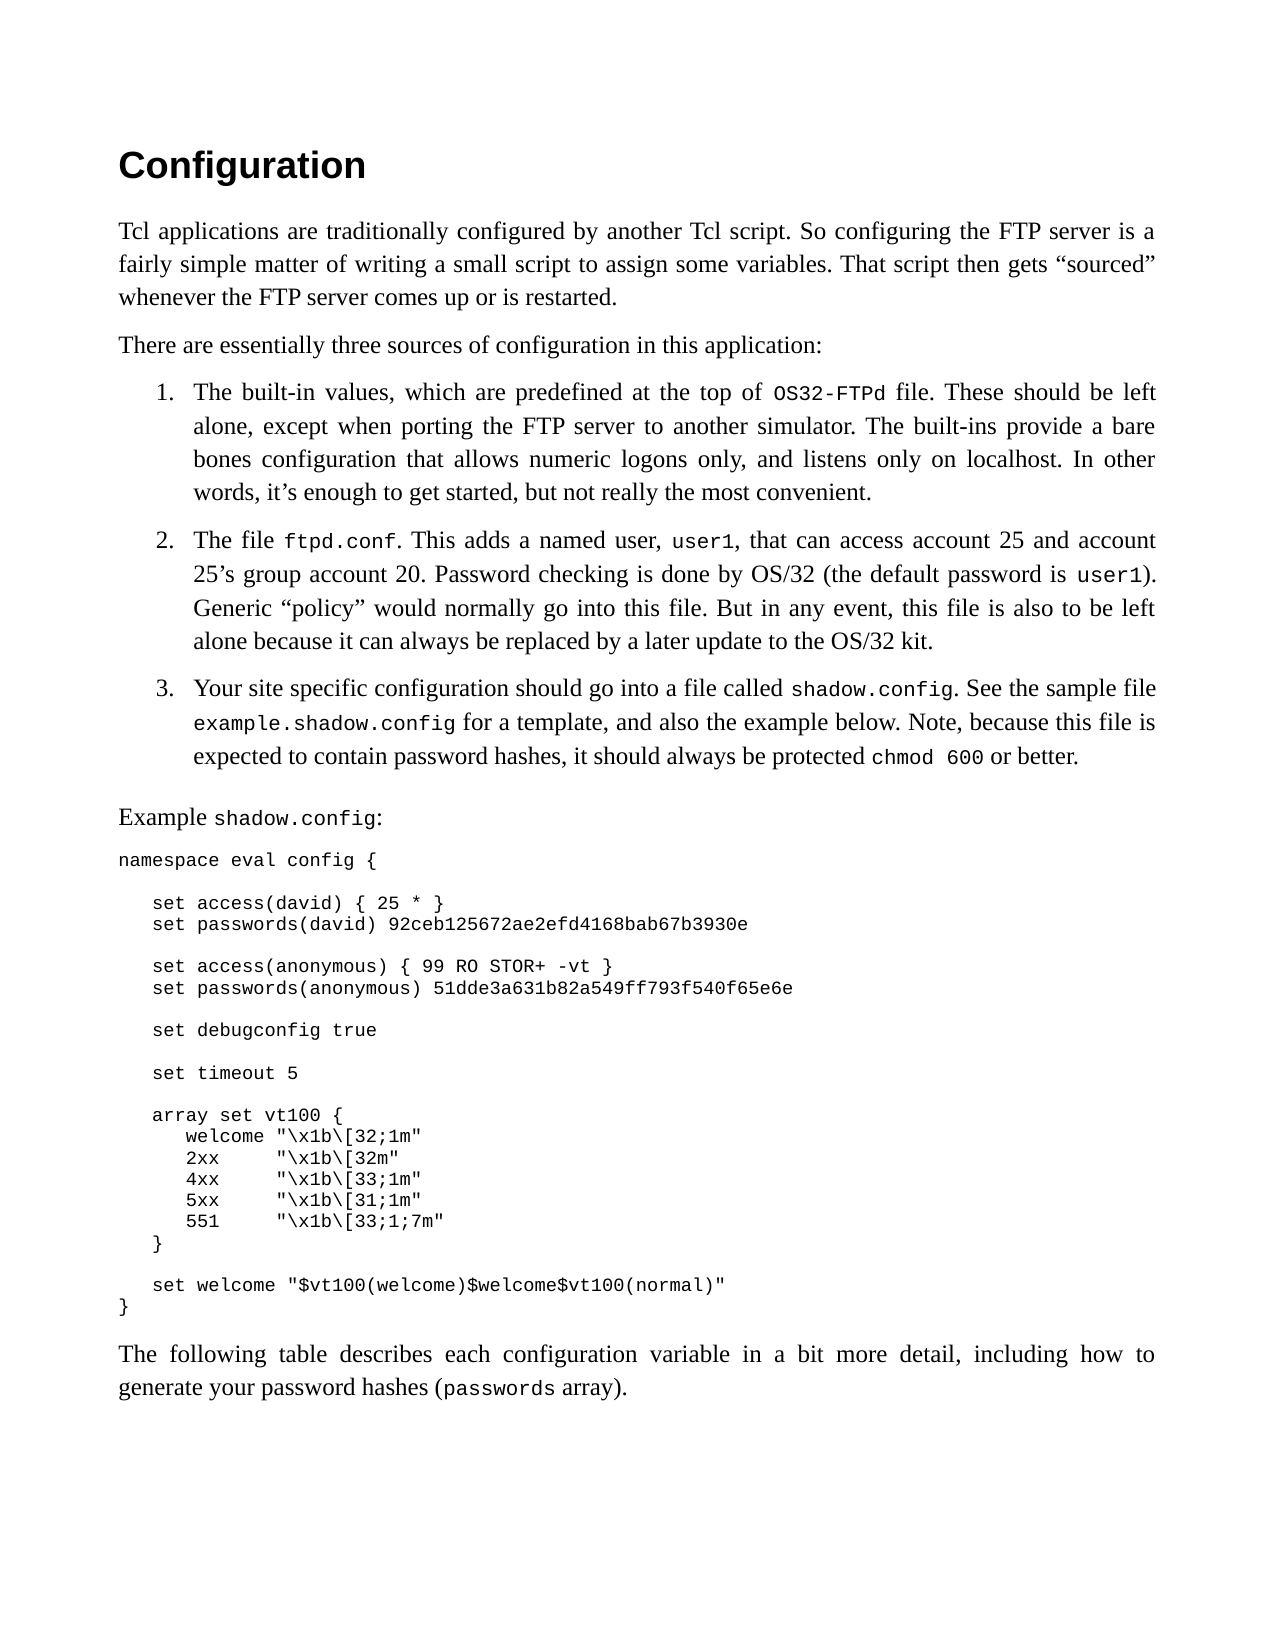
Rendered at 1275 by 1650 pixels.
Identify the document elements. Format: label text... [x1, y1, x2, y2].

text set debugconfig true [118, 1021, 1157, 1042]
text } [118, 1233, 1157, 1255]
text set passwords(david) 92ceb125672ae2efd4168bab67b3930e [118, 915, 1157, 936]
text 5xx "\x1b\[31;1m" [118, 1191, 1157, 1212]
text set timeout 5 [118, 1063, 1157, 1085]
text welcome "\x1b\[32;1m" [118, 1127, 1157, 1148]
subtitle Configuration [118, 143, 1157, 187]
text set passwords(anonymous) 51dde3a631b82a549ff793f540f65e6e [118, 978, 1157, 1000]
list The built-in values, which are predefined at the top of OS32-FTPd file. These should be left alone, except when porting the FTP server to another simulator. The built-ins provide a bare bones configuration that allows numeric logons only, and listens only on localhost. In other words, it’s enough to get started, but not really the most convenient. [156, 377, 1157, 506]
text Tcl applications are traditionally configured by another Tcl script. So configuring the FTP server is a fairly simple matter of writing a small script to assign some variables. That script then gets “sourced” whenever the FTP server comes up or is restarted. [118, 216, 1157, 311]
list The file ftpd.conf. This adds a named user, user1, that can access account 25 and account 25’s group account 20. Password checking is done by OS/32 (the default password is user1). Generic “policy” would normally go into this file. But in any event, this file is also to be left alone because it can always be replaced by a later update to the OS/32 kit. [156, 525, 1157, 654]
text 4xx "\x1b\[33;1m" [118, 1170, 1157, 1191]
text set access(david) { 25 * } [118, 893, 1157, 915]
text 551 "\x1b\[33;1;7m" [118, 1212, 1157, 1233]
text Example shadow.config: [118, 802, 1157, 832]
text 2xx "\x1b\[32m" [118, 1148, 1157, 1170]
text The following table describes each configuration variable in a bit more detail, including how to generate your password hashes (passwords array). [118, 1339, 1157, 1402]
text namespace eval config { [118, 851, 1157, 872]
text There are essentially three sources of configuration in this application: [118, 330, 1157, 358]
text set access(anonymous) { 99 RO STOR+ -vt } [118, 957, 1157, 978]
text set welcome "$vt100(welcome)$welcome$vt100(normal)" [118, 1276, 1157, 1297]
list Your site specific configuration should go into a file called shadow.config. See the sample file example.shadow.config for a template, and also the example below. Note, because this file is expected to contain password hashes, it should always be protected chmod 600 or better. [156, 673, 1157, 771]
text } [118, 1297, 1157, 1318]
text array set vt100 { [118, 1106, 1157, 1127]
